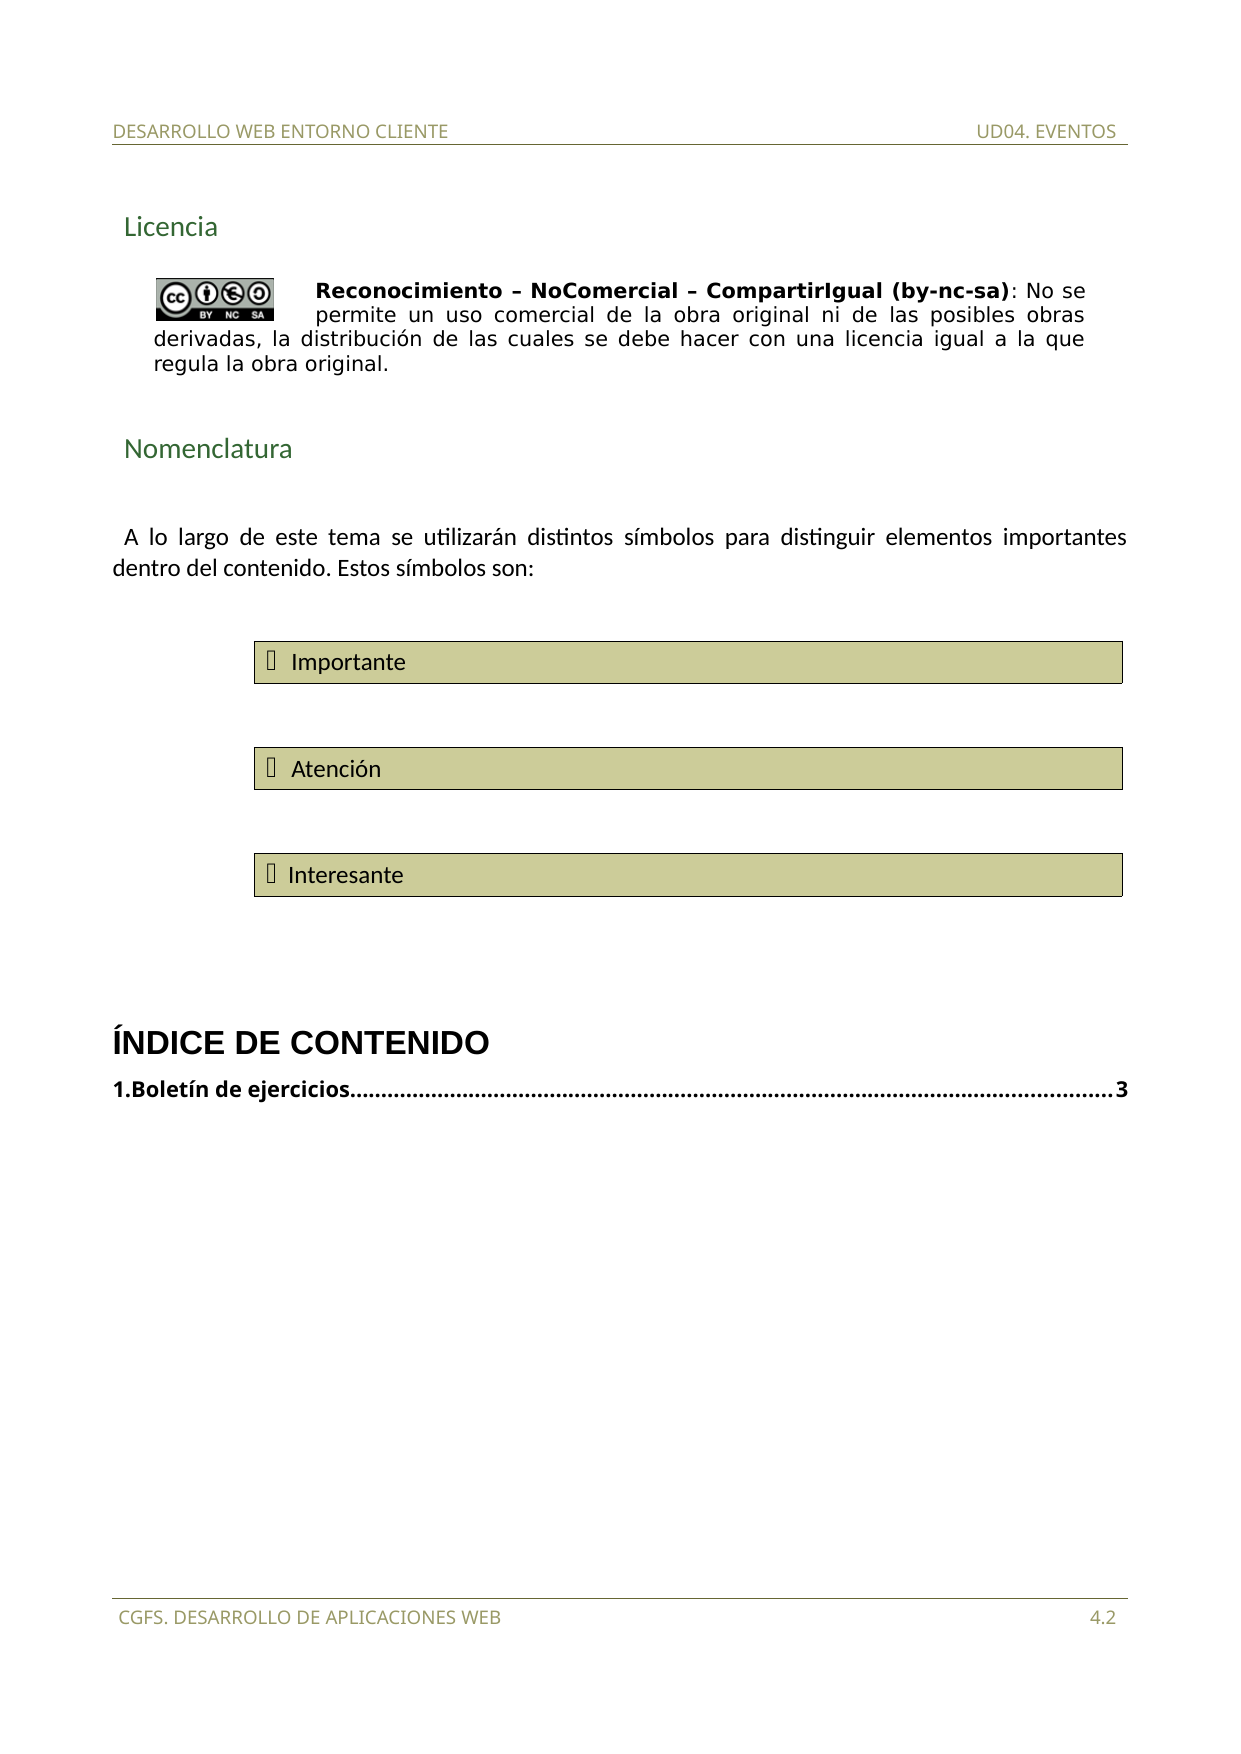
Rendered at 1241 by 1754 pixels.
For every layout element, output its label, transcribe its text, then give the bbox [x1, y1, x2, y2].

text Reconocimiento – NoComercial – CompartirIgual (by-nc-sa): No se permite un uso comercial de la obra original ni de las posibles obras derivadas, la distribución de las cuales se debe hacer con una licencia igual a la que regula la obra original. [153, 279, 1086, 376]
text  Atención [255, 748, 1122, 789]
subtitle Índice de contenido [112, 1023, 1128, 1061]
text A lo largo de este tema se utilizarán distintos símbolos para distinguir elementos importantes dentro del contenido. Estos símbolos son: [112, 521, 1128, 582]
text 1.Boletín de ejercicios 3 [112, 1074, 1128, 1104]
text Nomenclatura [112, 430, 1128, 466]
picture [156, 278, 274, 321]
text  Importante [255, 642, 1122, 683]
text Licencia [112, 208, 1128, 243]
text  Interesante [255, 854, 1122, 896]
